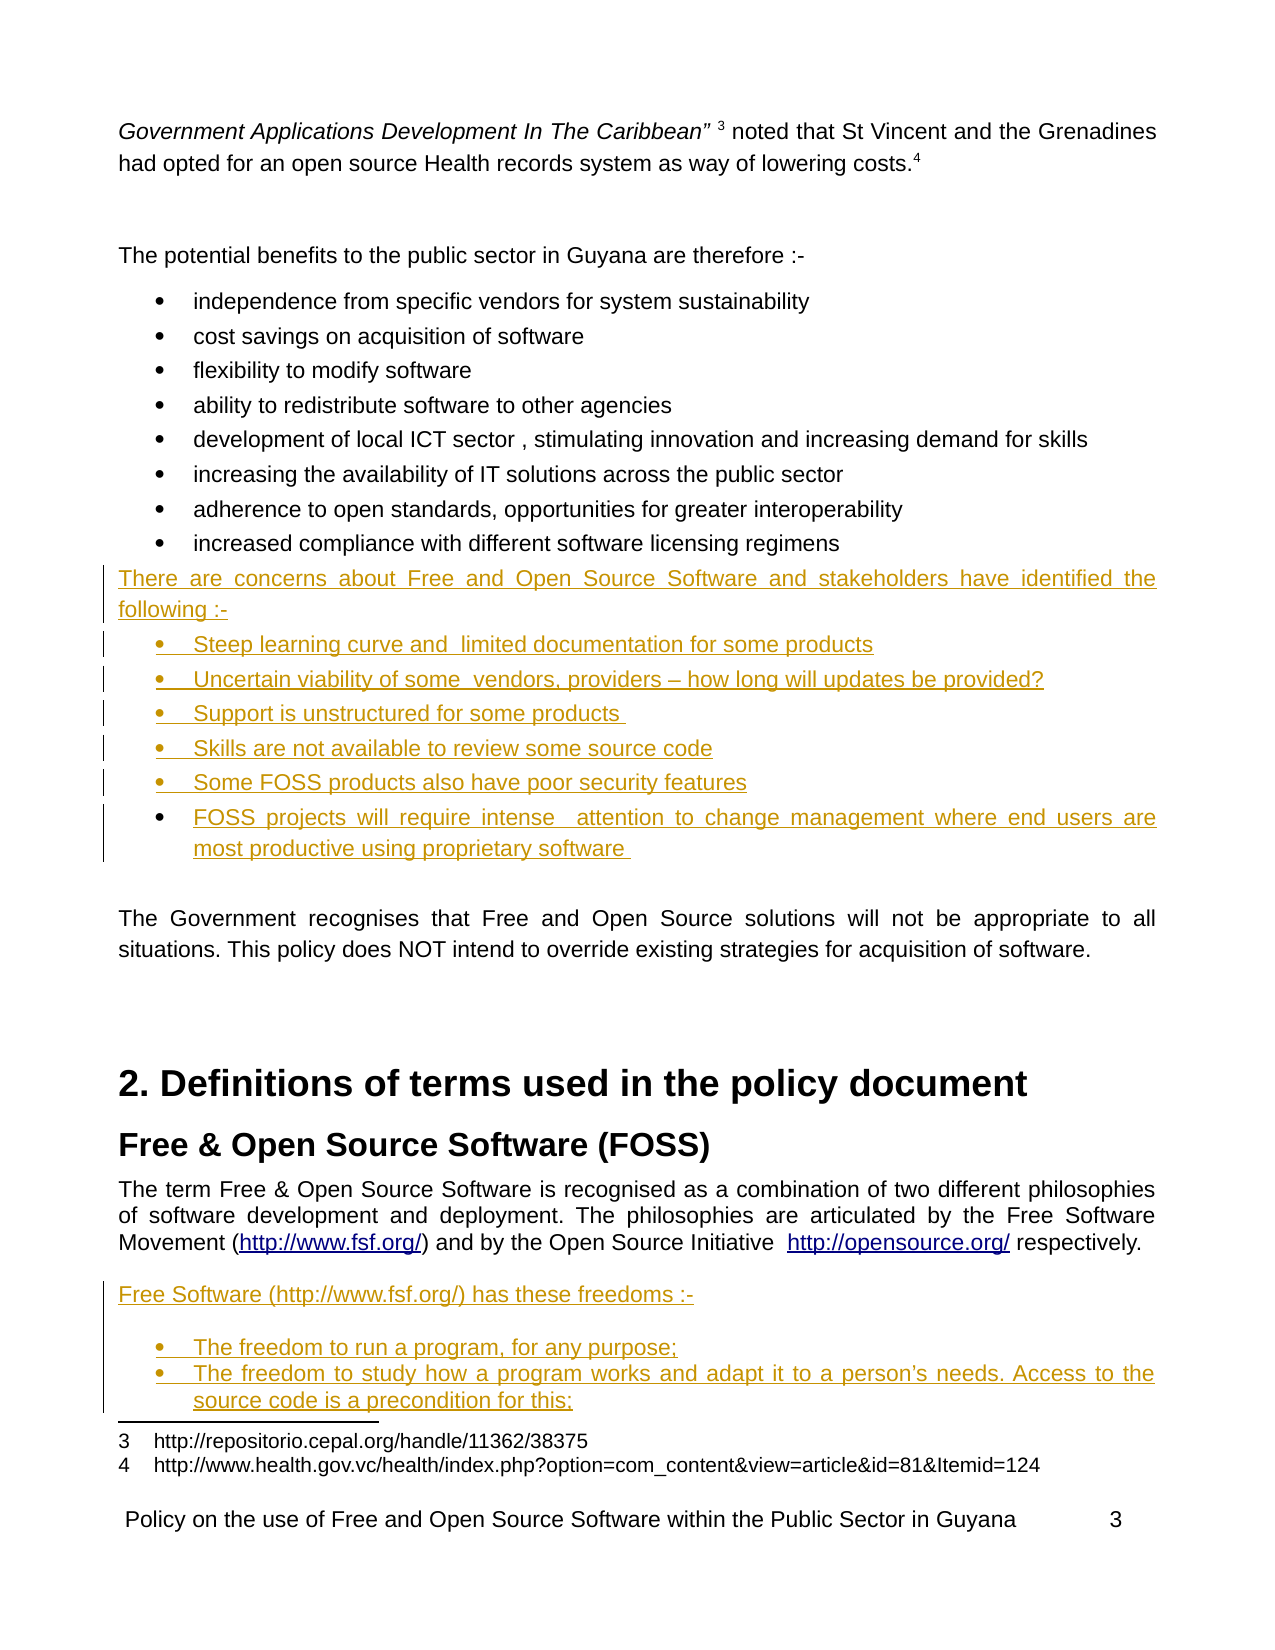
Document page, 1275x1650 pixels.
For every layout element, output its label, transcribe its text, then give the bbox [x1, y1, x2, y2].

list adherence to open standards, opportunities for greater interoperability [156, 496, 1157, 522]
list independence from specific vendors for system sustainability [156, 288, 1157, 314]
text The Government recognises that Free and Open Source solutions will not be appropriate to all situations. This policy does NOT intend to override existing strategies for acquisition of software. [118, 904, 1157, 962]
list Uncertain viability of some vendors, providers – how long will updates be provided? [156, 666, 1157, 692]
text http://www.health.gov.vc/health/index.php?option=com_content&view=article&id=81&Itemid=124 [118, 1452, 1157, 1476]
list Skills are not available to review some source code [156, 735, 1157, 761]
list The freedom to study how a program works and adapt it to a person’s needs. Access to the source code is a precondition for this; [156, 1360, 1157, 1413]
text There are concerns about Free and Open Source Software and stakeholders have identified the [118, 565, 1157, 588]
list flexibility to modify software [156, 357, 1157, 384]
list increased compliance with different software licensing regimens [156, 530, 1157, 557]
list development of local ICT sector , stimulating innovation and increasing demand for skills [156, 426, 1157, 453]
list ability to redistribute software to other agencies [156, 392, 1157, 418]
subtitle 2. Definitions of terms used in the policy document [118, 1061, 1157, 1104]
list Support is unstructured for some products [156, 700, 1157, 726]
text Free Software (http://www.fsf.org/) has these freedoms :- [118, 1281, 1157, 1307]
text http://repositorio.cepal.org/handle/11362/38375 [118, 1428, 1157, 1452]
list cost savings on acquisition of software [156, 323, 1157, 349]
list The freedom to run a program, for any purpose; [156, 1334, 1157, 1360]
text following :- [118, 589, 1157, 623]
list Some FOSS products also have poor security features [156, 769, 1157, 796]
list Steep learning curve and limited documentation for some products [156, 631, 1157, 657]
text Government Applications Development In The Caribbean” noted that St Vincent and the Grenadines had opted for an open source Health records system as way of lowering costs. [118, 118, 1157, 176]
list increasing the availability of IT solutions across the public sector [156, 461, 1157, 487]
text The term Free & Open Source Software is recognised as a combination of two different philosophies of software development and deployment. The philosophies are articulated by the Free Software Movement (http://www.fsf.org/) and by the Open Source Initiative http://opensource.org/ respectively. [118, 1176, 1157, 1255]
subtitle Free & Open Source Software (FOSS) [118, 1125, 1157, 1163]
text The potential benefits to the public sector in Guyana are therefore :- [118, 242, 1157, 268]
list FOSS projects will require intense attention to change management where end users are most productive using proprietary software [156, 804, 1157, 862]
